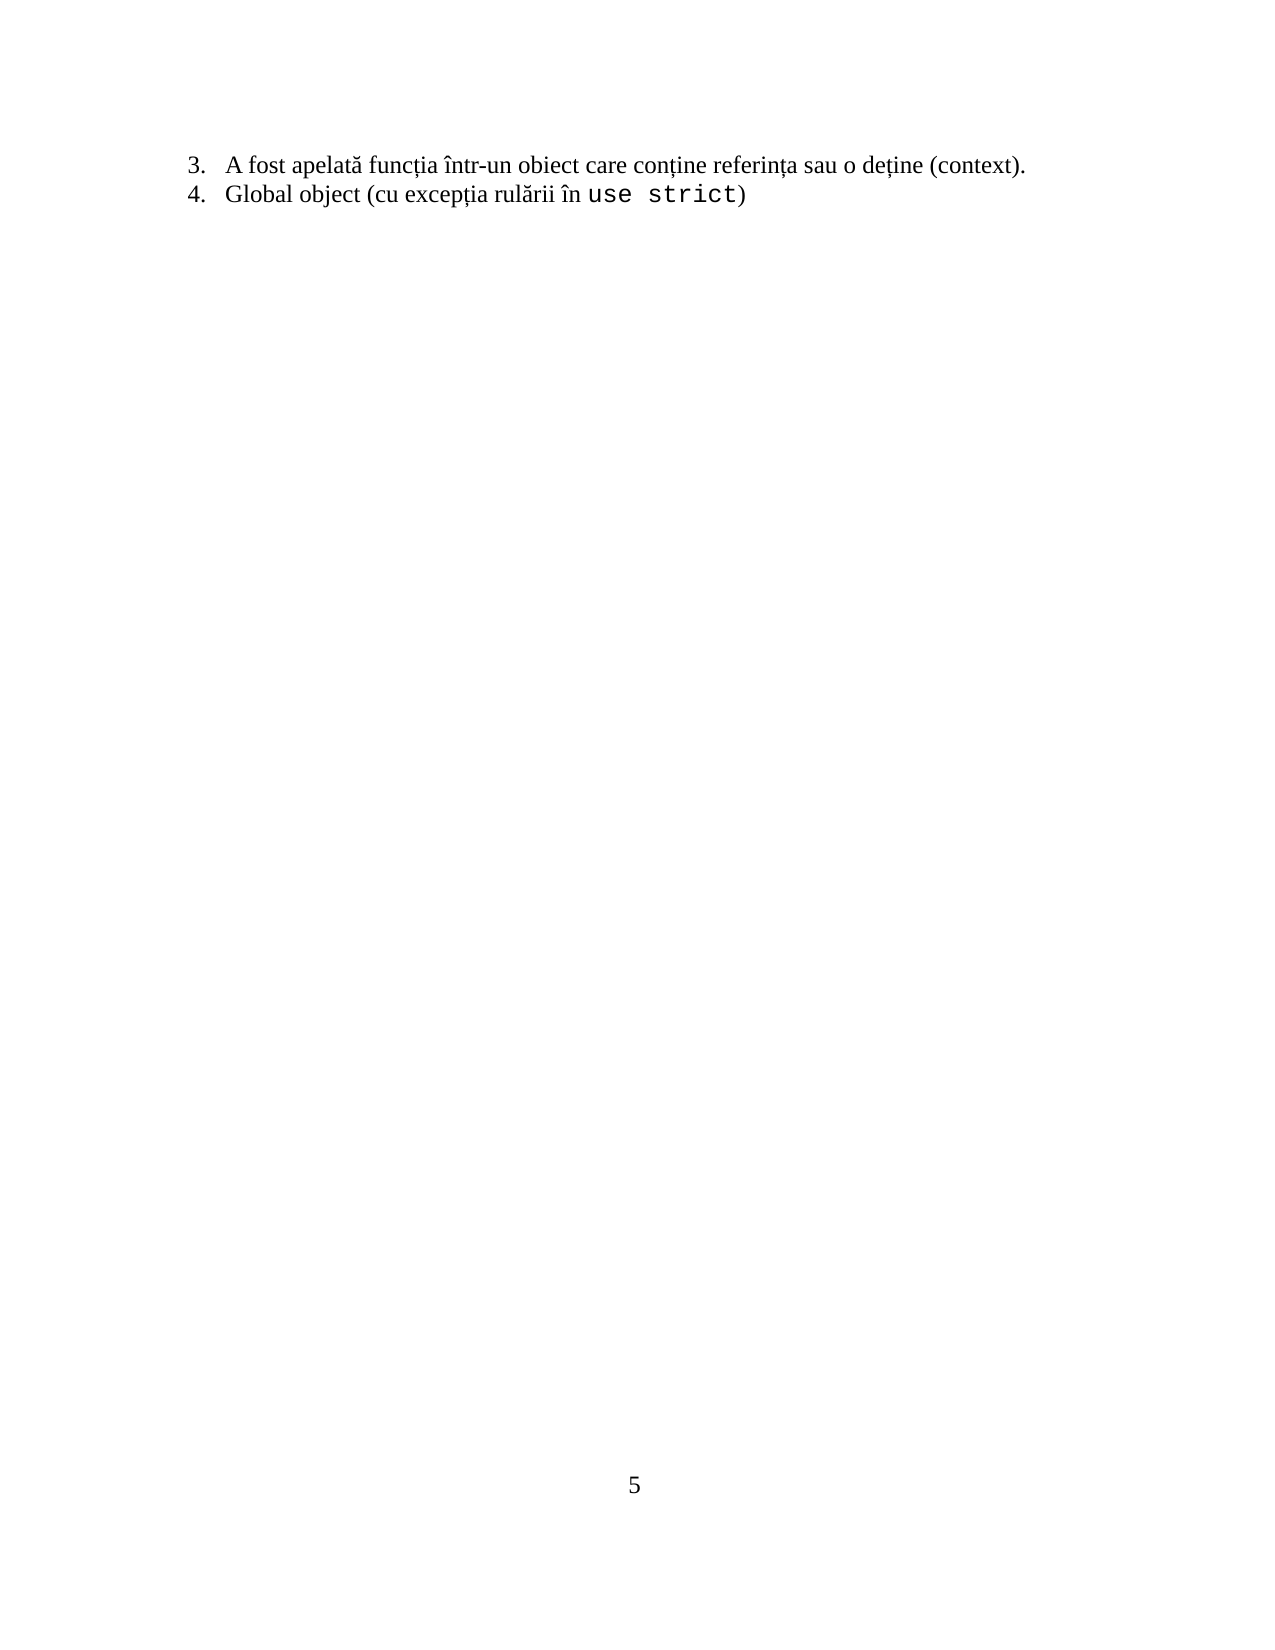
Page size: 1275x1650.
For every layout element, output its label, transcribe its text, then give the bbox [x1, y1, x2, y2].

list Global object (cu excepția rulării în use strict) [187, 179, 1125, 209]
list A fost apelată funcția într-un obiect care conține referința sau o deține (context). [187, 150, 1125, 179]
